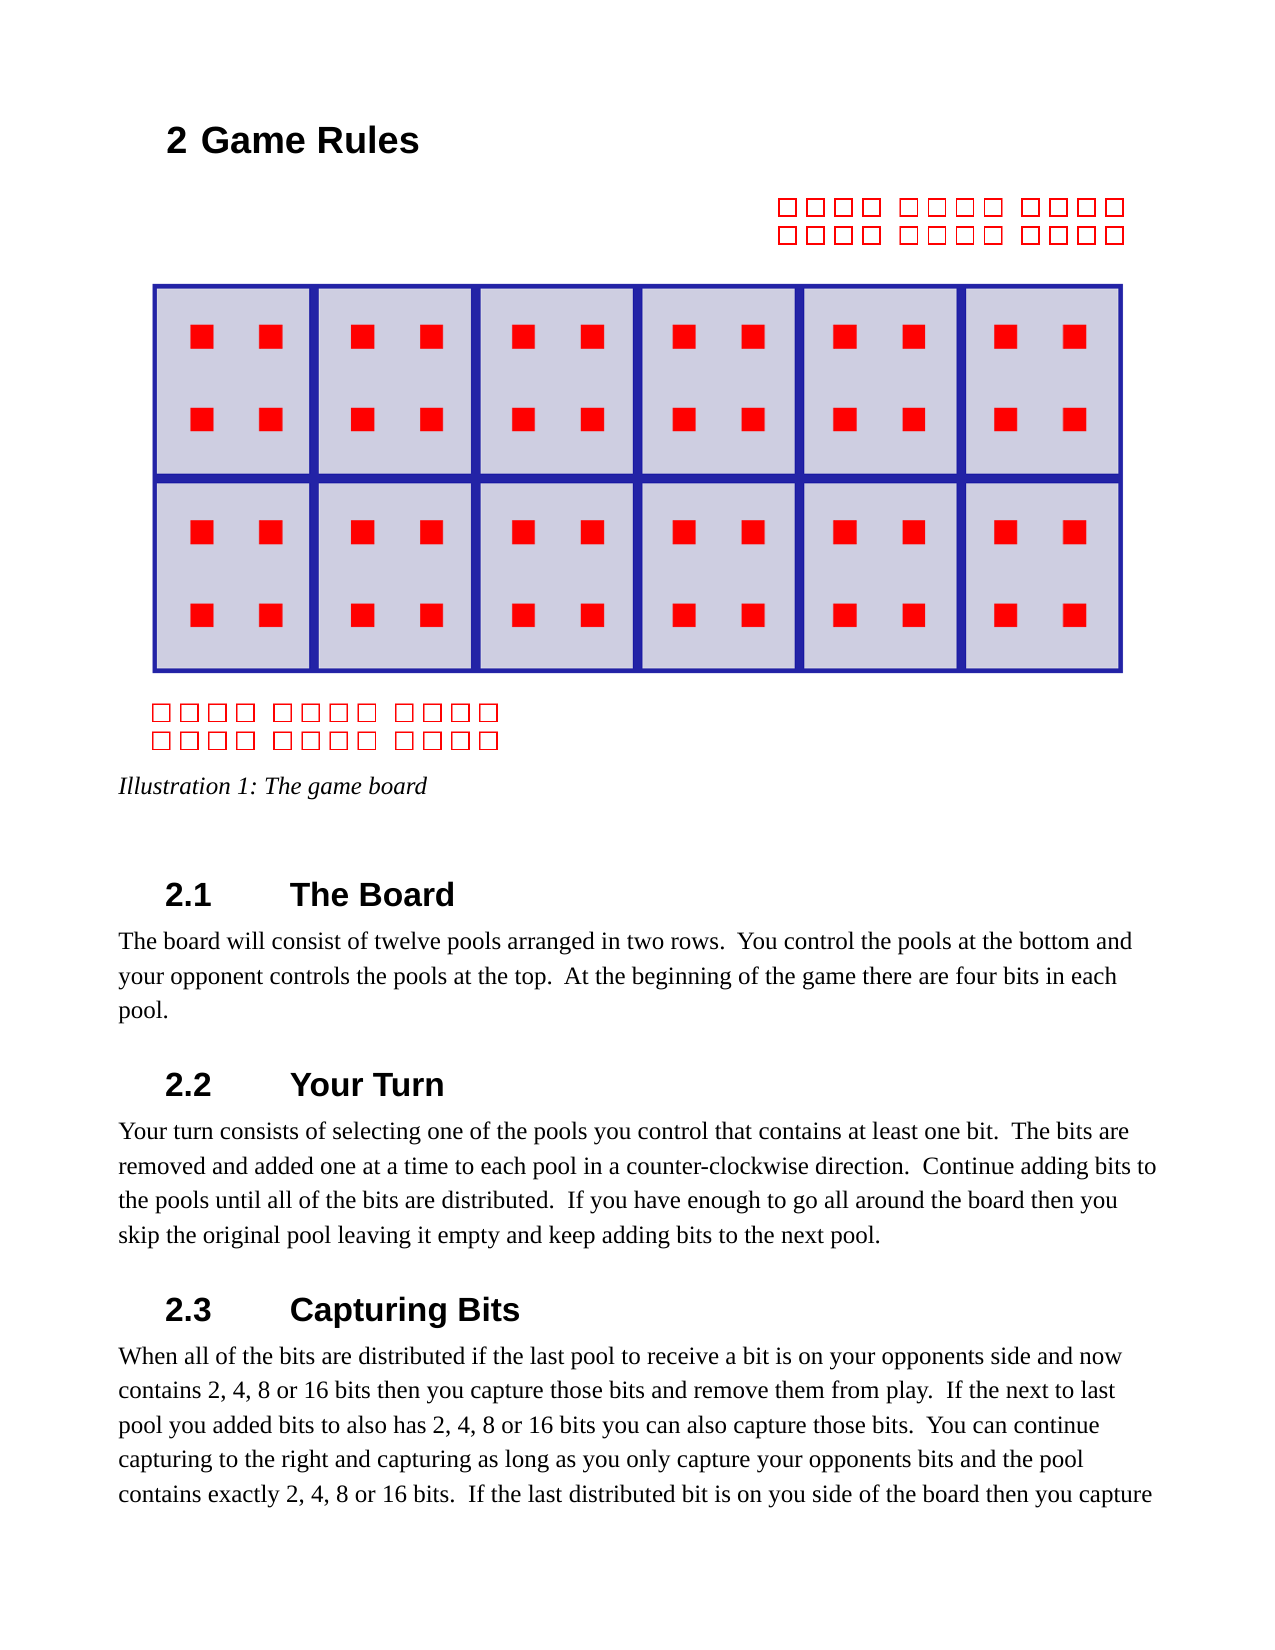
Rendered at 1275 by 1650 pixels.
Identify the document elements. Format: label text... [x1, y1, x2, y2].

subtitle The Board [156, 875, 1157, 914]
picture [118, 186, 1157, 771]
text Illustration 1: The game board [118, 771, 1157, 799]
subtitle Game Rules [156, 118, 1157, 162]
text When all of the bits are distributed if the last pool to receive a bit is on your opponents side and now contains 2, 4, 8 or 16 bits then you capture those bits and remove them from play. If the next to last pool you added bits to also has 2, 4, 8 or 16 bits you can also capture those bits. You can continue capturing to the right and capturing as long as you only capture your opponents bits and the pool contains exactly 2, 4, 8 or 16 bits. If the last distributed bit is on you side of the board then you capture [118, 1341, 1157, 1507]
text Your turn consists of selecting one of the pools you control that contains at least one bit. The bits are removed and added one at a time to each pool in a counter-clockwise direction. Continue adding bits to the pools until all of the bits are distributed. If you have enough to go all around the board then you skip the original pool leaving it empty and keep adding bits to the next pool. [118, 1116, 1157, 1248]
subtitle Capturing Bits [156, 1289, 1157, 1328]
subtitle Your Turn [156, 1065, 1157, 1104]
text The board will consist of twelve pools arranged in two rows. You control the pools at the bottom and your opponent controls the pools at the top. At the beginning of the game there are four bits in each pool. [118, 926, 1157, 1024]
